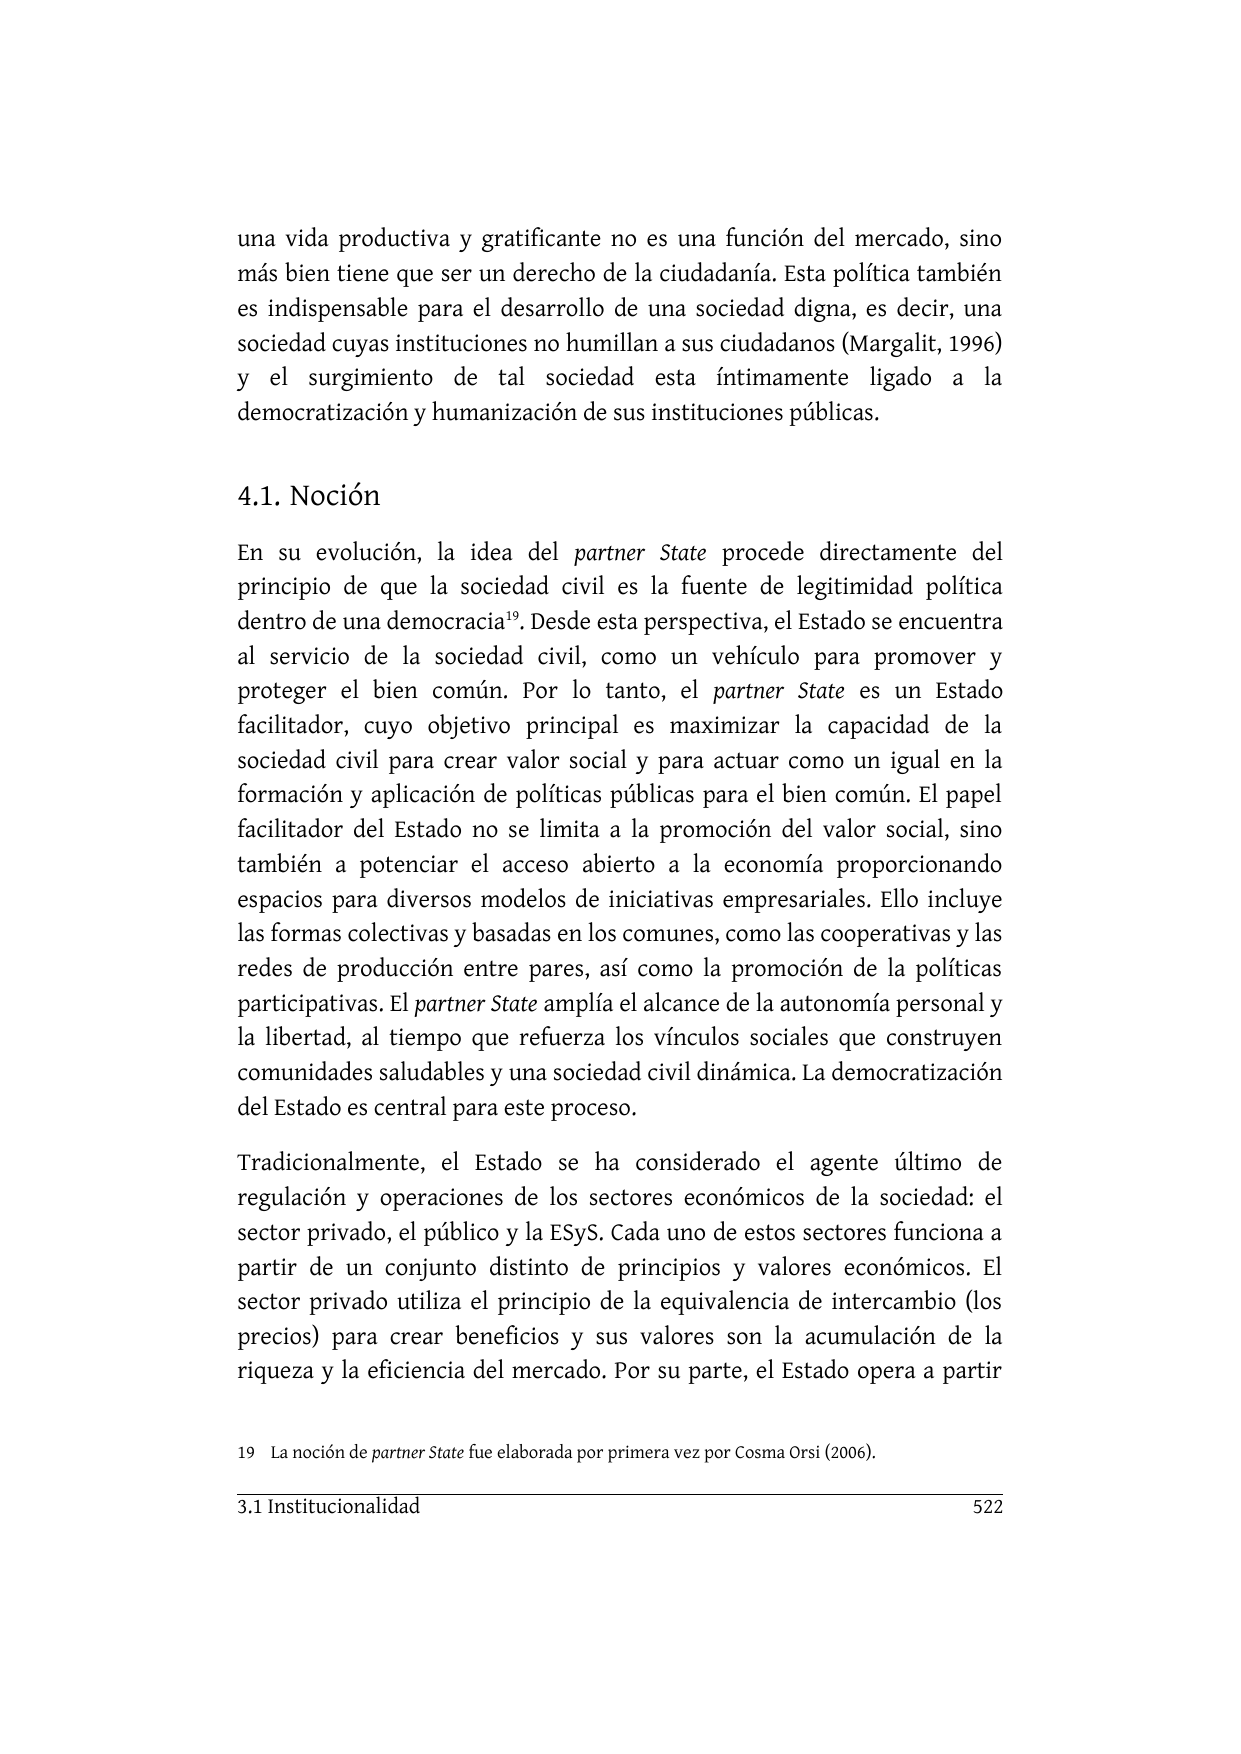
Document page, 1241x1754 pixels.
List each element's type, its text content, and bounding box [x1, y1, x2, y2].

text Tradicionalmente, el Estado se ha considerado el agente último de regulación y operaciones de los sectores económicos de la sociedad: el sector privado, el público y la ESyS. Cada uno de estos sectores funciona a partir de un conjunto distinto de principios y valores económicos. El sector privado utiliza el principio de la equivalencia de intercambio (los precios) para crear beneficios y sus valores son la acumulación de la riqueza y la eficiencia del mercado. Por su parte, el Estado opera a partir [237, 1149, 1003, 1386]
text En su evolución, la idea del partner State procede directamente del principio de que la sociedad civil es la fuente de legitimidad política dentro de una democracia. Desde esta perspectiva, el Estado se encuentra al servicio de la sociedad civil, como un vehículo para promover y proteger el bien común. Por lo tanto, el partner State es un Estado facilitador, cuyo objetivo principal es maximizar la capacidad de la sociedad civil para crear valor social y para actuar como un igual en la formación y aplicación de políticas públicas para el bien común. El papel facilitador del Estado no se limita a la promoción del valor social, sino también a potenciar el acceso abierto a la economía proporcionando espacios para diversos modelos de iniciativas empresariales. Ello incluye las formas colectivas y basadas en los comunes, como las cooperativas y las redes de producción entre pares, así como la promoción de la políticas participativas. El partner State amplía el alcance de la autonomía personal y la libertad, al tiempo que refuerza los vínculos sociales que construyen comunidades saludables y una sociedad civil dinámica. La democratización del Estado es central para este proceso. [237, 538, 1003, 1122]
text La noción de partner State fue elaborada por primera vez por Cosma Orsi (2006). [237, 1442, 1003, 1464]
subtitle Noción [237, 478, 1003, 514]
text una vida productiva y gratificante no es una función del mercado, sino más bien tiene que ser un derecho de la ciudadanía. Esta política también es indispensable para el desarrollo de una sociedad digna, es decir, una sociedad cuyas instituciones no humillan a sus ciudadanos (Margalit, 1996) y el surgimiento de tal sociedad esta íntimamente ligado a la democratización y humanización de sus instituciones públicas. [237, 225, 1003, 427]
